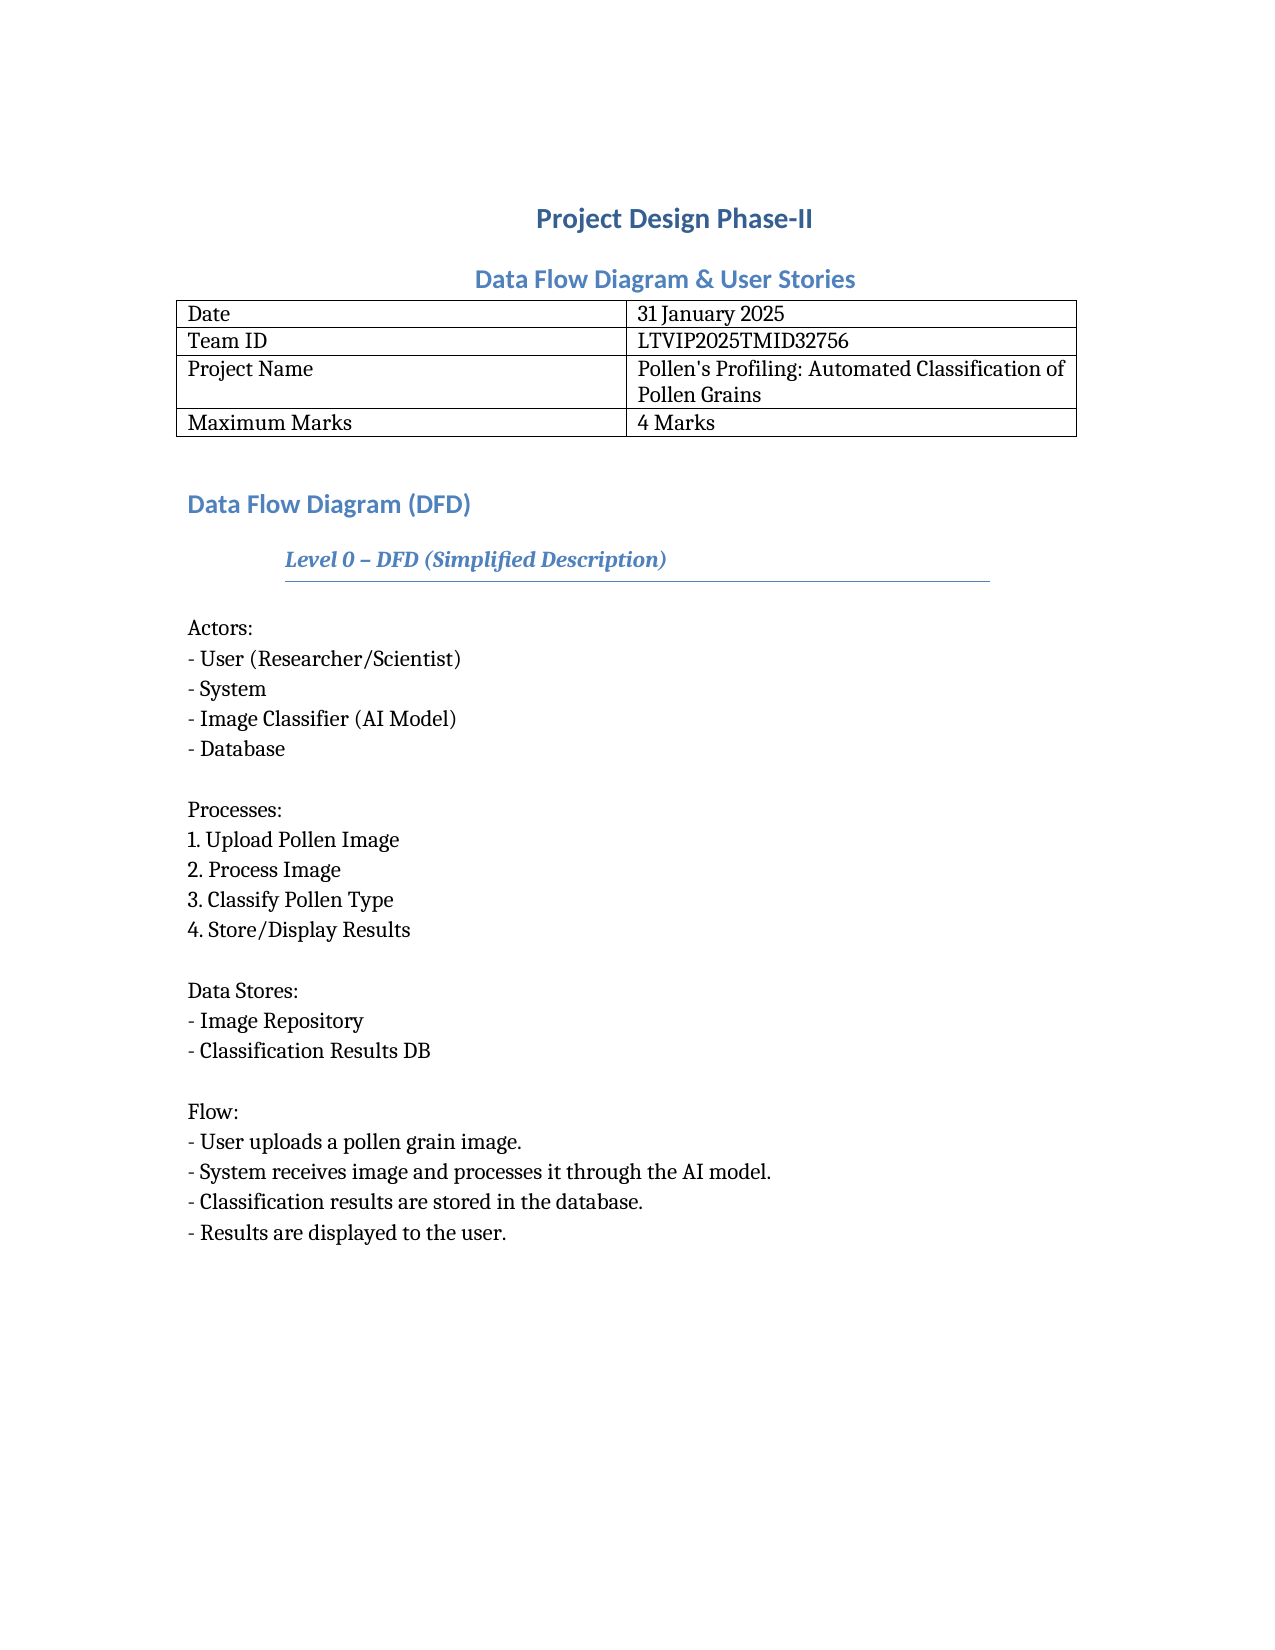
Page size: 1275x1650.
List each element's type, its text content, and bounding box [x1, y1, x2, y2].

table_cell Team ID [177, 328, 626, 354]
table_cell Project Name [177, 356, 626, 408]
table_header Date [177, 301, 626, 327]
subtitle Data Flow Diagram & User Stories [187, 262, 1087, 295]
table_cell Pollen's Profiling: Automated Classification of Pollen Grains [627, 356, 1076, 408]
table_cell 4 Marks [627, 409, 1076, 436]
subtitle Project Design Phase-II [187, 200, 1087, 236]
text Actors: - User (Researcher/Scientist) - System - Image Classifier (AI Model) - Database Processes: 1. Upload Pollen Image 2. Process Image 3. Classify Pollen Type 4. Store/Display Results Data Stores: - Image Repository - Classification Results DB Flow: - User uploads a pollen grain image. - System receives image and processes it through the AI model. - Classification results are stored in the database. - Results are displayed to the user. [187, 615, 1087, 1276]
subtitle Data Flow Diagram (DFD) [187, 488, 1087, 521]
text Level 0 – DFD (Simplified Description) [285, 546, 990, 581]
table_cell LTVIP2025TMID32756 [627, 328, 1076, 354]
table_cell Maximum Marks [177, 409, 626, 436]
table_header 31 January 2025 [627, 301, 1076, 327]
